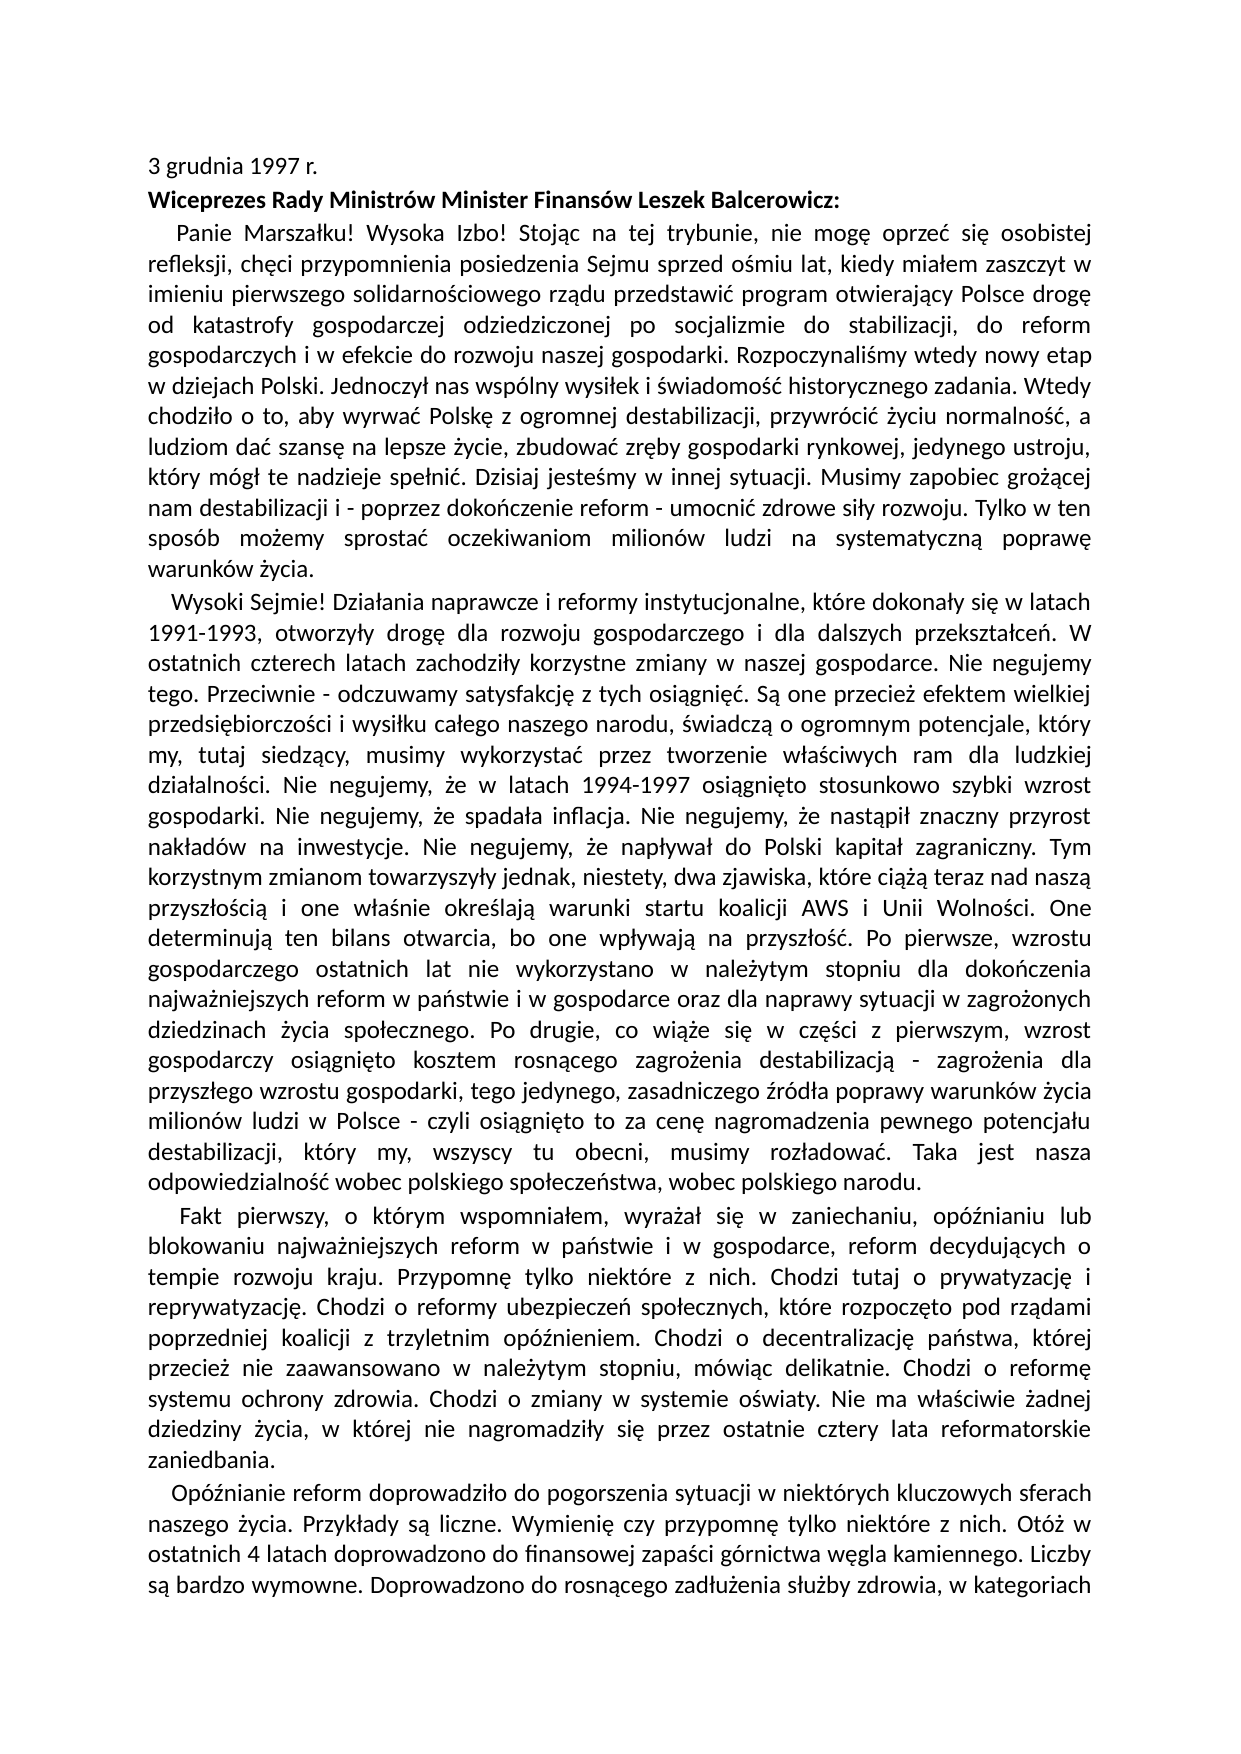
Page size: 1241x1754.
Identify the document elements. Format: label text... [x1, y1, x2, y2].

text Fakt pierwszy, o którym wspomniałem, wyrażał się w zaniechaniu, opóźnianiu lub blokowaniu najważniejszych reform w państwie i w gospodarce, reform decydujących o tempie rozwoju kraju. Przypomnę tylko niektóre z nich. Chodzi tutaj o prywatyzację i reprywatyzację. Chodzi o reformy ubezpieczeń społecznych, które rozpoczęto pod rządami poprzedniej koalicji z trzyletnim opóźnieniem. Chodzi o decentralizację państwa, której przecież nie zaawansowano w należytym stopniu, mówiąc delikatnie. Chodzi o reformę systemu ochrony zdrowia. Chodzi o zmiany w systemie oświaty. Nie ma właściwie żadnej dziedziny życia, w której nie nagromadziły się przez ostatnie cztery lata reformatorskie zaniedbania. [148, 1200, 1093, 1474]
text Wiceprezes Rady Ministrów Minister Finansów Leszek Balcerowicz: [148, 184, 1093, 214]
text Panie Marszałku! Wysoka Izbo! Stojąc na tej trybunie, nie mogę oprzeć się osobistej refleksji, chęci przypomnienia posiedzenia Sejmu sprzed ośmiu lat, kiedy miałem zaszczyt w imieniu pierwszego solidarnościowego rządu przedstawić program otwierający Polsce drogę od katastrofy gospodarczej odziedziczonej po socjalizmie do stabilizacji, do reform gospodarczych i w efekcie do rozwoju naszej gospodarki. Rozpoczynaliśmy wtedy nowy etap w dziejach Polski. Jednoczył nas wspólny wysiłek i świadomość historycznego zadania. Wtedy chodziło o to, aby wyrwać Polskę z ogromnej destabilizacji, przywrócić życiu normalność, a ludziom dać szansę na lepsze życie, zbudować zręby gospodarki rynkowej, jedynego ustroju, który mógł te nadzieje spełnić. Dzisiaj jesteśmy w innej sytuacji. Musimy zapobiec grożącej nam destabilizacji i - poprzez dokończenie reform - umocnić zdrowe siły rozwoju. Tylko w ten sposób możemy sprostać oczekiwaniom milionów ludzi na systematyczną poprawę warunków życia. [148, 217, 1093, 584]
text Wysoki Sejmie! Działania naprawcze i reformy instytucjonalne, które dokonały się w latach 1991-1993, otworzyły drogę dla rozwoju gospodarczego i dla dalszych przekształceń. W ostatnich czterech latach zachodziły korzystne zmiany w naszej gospodarce. Nie negujemy tego. Przeciwnie - odczuwamy satysfakcję z tych osiągnięć. Są one przecież efektem wielkiej przedsiębiorczości i wysiłku całego naszego narodu, świadczą o ogromnym potencjale, który my, tutaj siedzący, musimy wykorzystać przez tworzenie właściwych ram dla ludzkiej działalności. Nie negujemy, że w latach 1994-1997 osiągnięto stosunkowo szybki wzrost gospodarki. Nie negujemy, że spadała inflacja. Nie negujemy, że nastąpił znaczny przyrost nakładów na inwestycje. Nie negujemy, że napływał do Polski kapitał zagraniczny. Tym korzystnym zmianom towarzyszyły jednak, niestety, dwa zjawiska, które ciążą teraz nad naszą przyszłością i one właśnie określają warunki startu koalicji AWS i Unii Wolności. One determinują ten bilans otwarcia, bo one wpływają na przyszłość. Po pierwsze, wzrostu gospodarczego ostatnich lat nie wykorzystano w należytym stopniu dla dokończenia najważniejszych reform w państwie i w gospodarce oraz dla naprawy sytuacji w zagrożonych dziedzinach życia społecznego. Po drugie, co wiąże się w części z pierwszym, wzrost gospodarczy osiągnięto kosztem rosnącego zagrożenia destabilizacją - zagrożenia dla przyszłego wzrostu gospodarki, tego jedynego, zasadniczego źródła poprawy warunków życia milionów ludzi w Polsce - czyli osiągnięto to za cenę nagromadzenia pewnego potencjału destabilizacji, który my, wszyscy tu obecni, musimy rozładować. Taka jest nasza odpowiedzialność wobec polskiego społeczeństwa, wobec polskiego narodu. [148, 587, 1093, 1197]
text 3 grudnia 1997 r. [148, 151, 1093, 181]
text Opóźnianie reform doprowadziło do pogorszenia sytuacji w niektórych kluczowych sferach naszego życia. Przykłady są liczne. Wymienię czy przypomnę tylko niektóre z nich. Otóż w ostatnich 4 latach doprowadzono do finansowej zapaści górnictwa węgla kamiennego. Liczby są bardzo wymowne. Doprowadzono do rosnącego zadłużenia służby zdrowia, w kategoriach [148, 1477, 1093, 1599]
